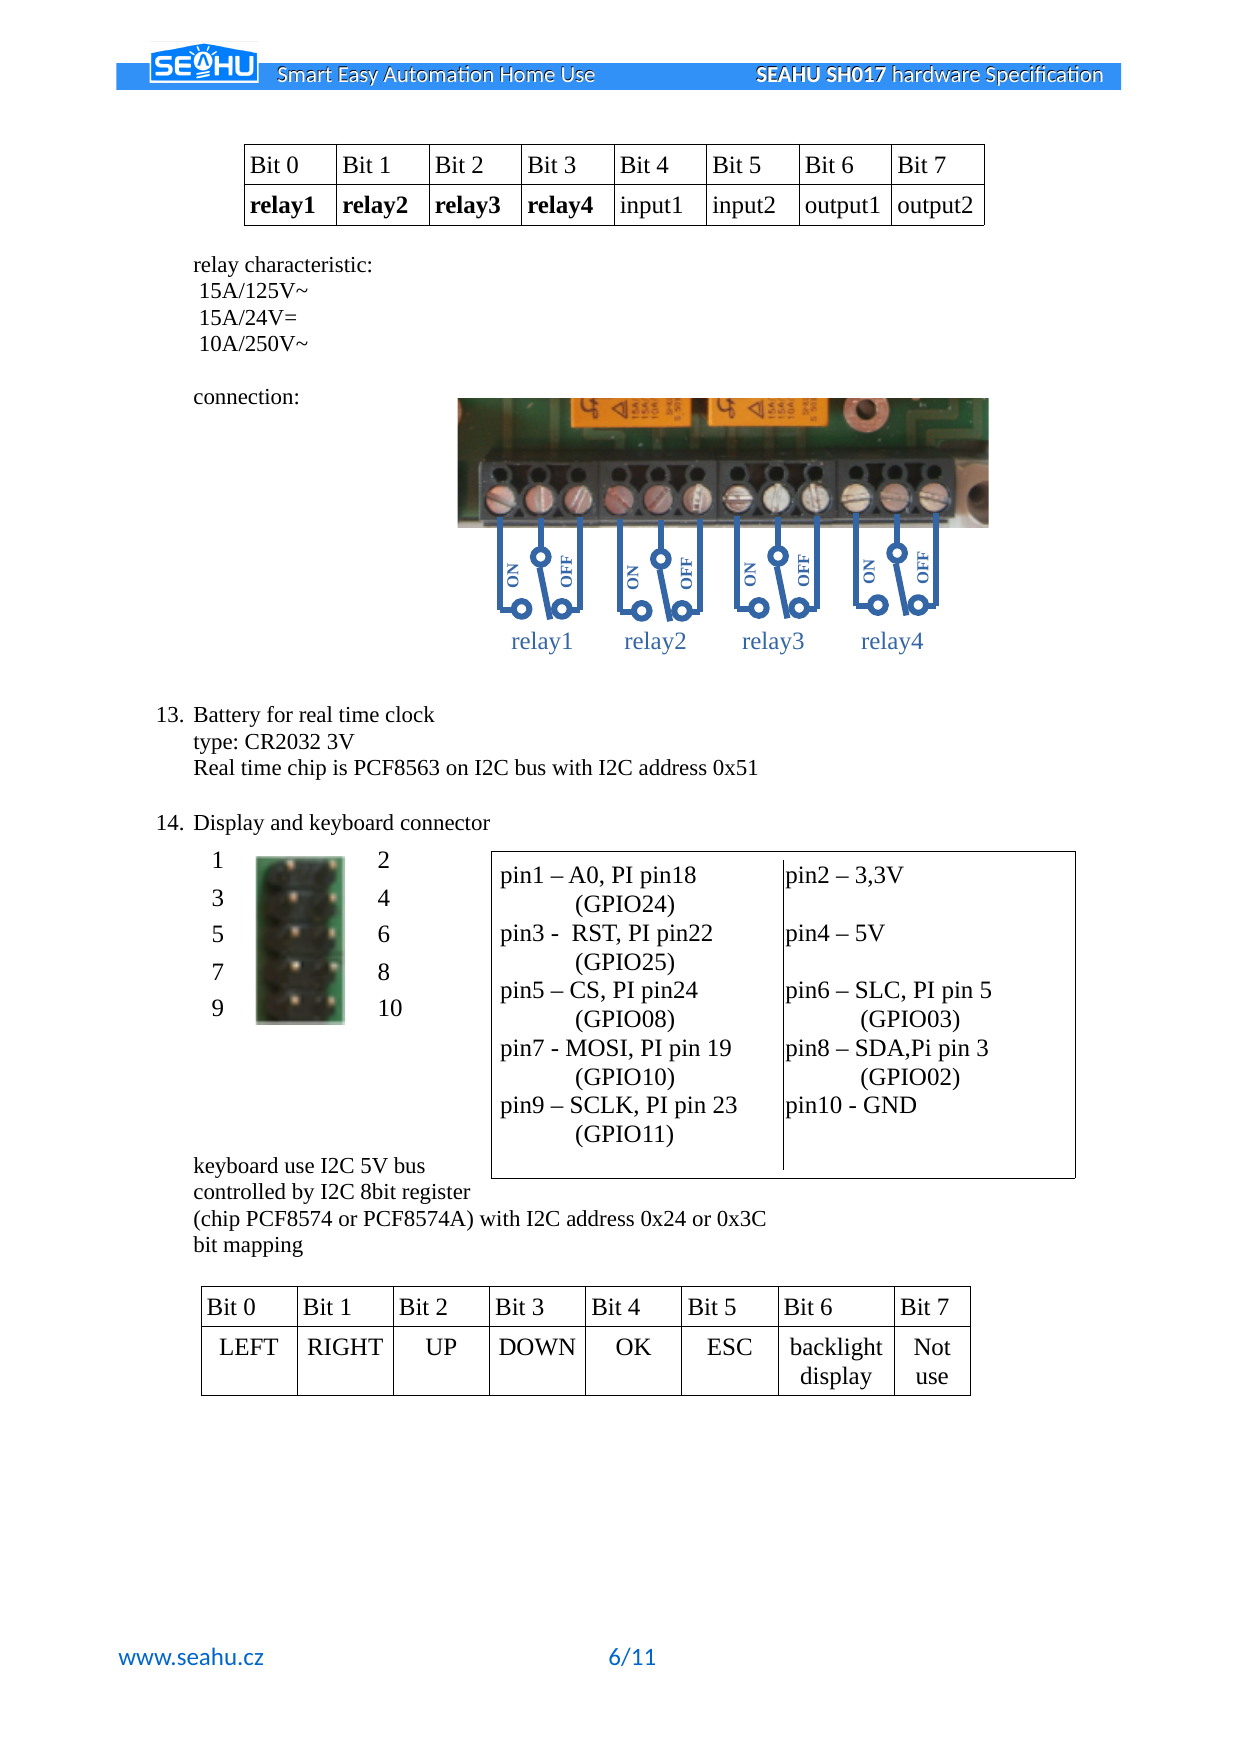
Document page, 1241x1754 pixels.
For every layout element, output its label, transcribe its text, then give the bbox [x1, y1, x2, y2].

table_cell ESC [682, 1327, 778, 1395]
picture [149, 41, 259, 83]
list relay characteristic: 15A/125V~ 15A/24V= 10A/250V~ connection: [156, 225, 1122, 701]
table_cell output2 [892, 185, 984, 224]
table_cell relay3 [430, 185, 521, 224]
table_header Bit 4 [586, 1287, 681, 1326]
table_header Bit 1 [298, 1287, 393, 1326]
list Display and keyboard connector keyboard use I2C 5V bus controlled by I2C 8bit register (chip PCF8574 or PCF8574A) with I2C address 0x24 or 0x3C bit mapping [156, 809, 1122, 1286]
table_cell output1 [800, 185, 891, 224]
list pin6 – SLC, PI pin 5 [785, 975, 1066, 1004]
list (GPIO11) [500, 1119, 781, 1148]
table_cell Not use [895, 1327, 970, 1395]
list (GPIO03) [785, 1004, 1066, 1033]
list (GPIO02) [785, 1062, 1066, 1090]
list pin3 - RST, PI pin22 [500, 918, 781, 947]
table_header Bit 5 [707, 145, 799, 184]
table_header Bit 7 [895, 1287, 970, 1326]
table_cell relay2 [337, 185, 429, 224]
table_header Bit 5 [682, 1287, 778, 1326]
list pin8 – SDA,Pi pin 3 [785, 1033, 1066, 1062]
table_cell relay1 [245, 185, 336, 224]
list (GPIO10) [500, 1062, 781, 1090]
list pin5 – CS, PI pin24 [500, 975, 781, 1004]
picture [255, 856, 346, 1025]
list pin2 – 3,3V [785, 860, 1066, 918]
list Real time chip is PCF8563 on I2C bus with I2C address 0x51 [156, 754, 1122, 809]
list (GPIO08) [500, 1004, 781, 1033]
list Battery for real time clock type: CR2032 3V [156, 701, 1122, 754]
table_cell DOWN [490, 1327, 585, 1395]
table_cell RIGHT [298, 1327, 393, 1395]
picture [457, 398, 989, 528]
table_cell LEFT [202, 1327, 297, 1395]
table_cell relay4 [522, 185, 614, 224]
table_header Bit 4 [615, 145, 706, 184]
table_header Bit 3 [490, 1287, 585, 1326]
table_header Bit 1 [337, 145, 429, 184]
table_cell OK [586, 1327, 681, 1395]
list pin10 - GND [785, 1090, 1066, 1119]
list pin1 – A0, PI pin18 (GPIO24) [500, 860, 781, 918]
list pin7 - MOSI, PI pin 19 [500, 1033, 781, 1062]
list pin4 – 5V [785, 918, 1066, 947]
table_header Bit 7 [892, 145, 984, 184]
list (GPIO25) [500, 947, 781, 975]
table_header Bit 0 [202, 1287, 297, 1326]
table_header Bit 0 [245, 145, 336, 184]
list pin9 – SCLK, PI pin 23 [500, 1090, 781, 1119]
table_cell UP [394, 1327, 489, 1395]
table_cell backlight display [779, 1327, 894, 1395]
table_header Bit 6 [800, 145, 891, 184]
table_header Bit 3 [522, 145, 614, 184]
table_header Bit 6 [779, 1287, 894, 1326]
table_cell input1 [615, 185, 706, 224]
table_cell input2 [707, 185, 799, 224]
table_header Bit 2 [394, 1287, 489, 1326]
table_header Bit 2 [430, 145, 521, 184]
